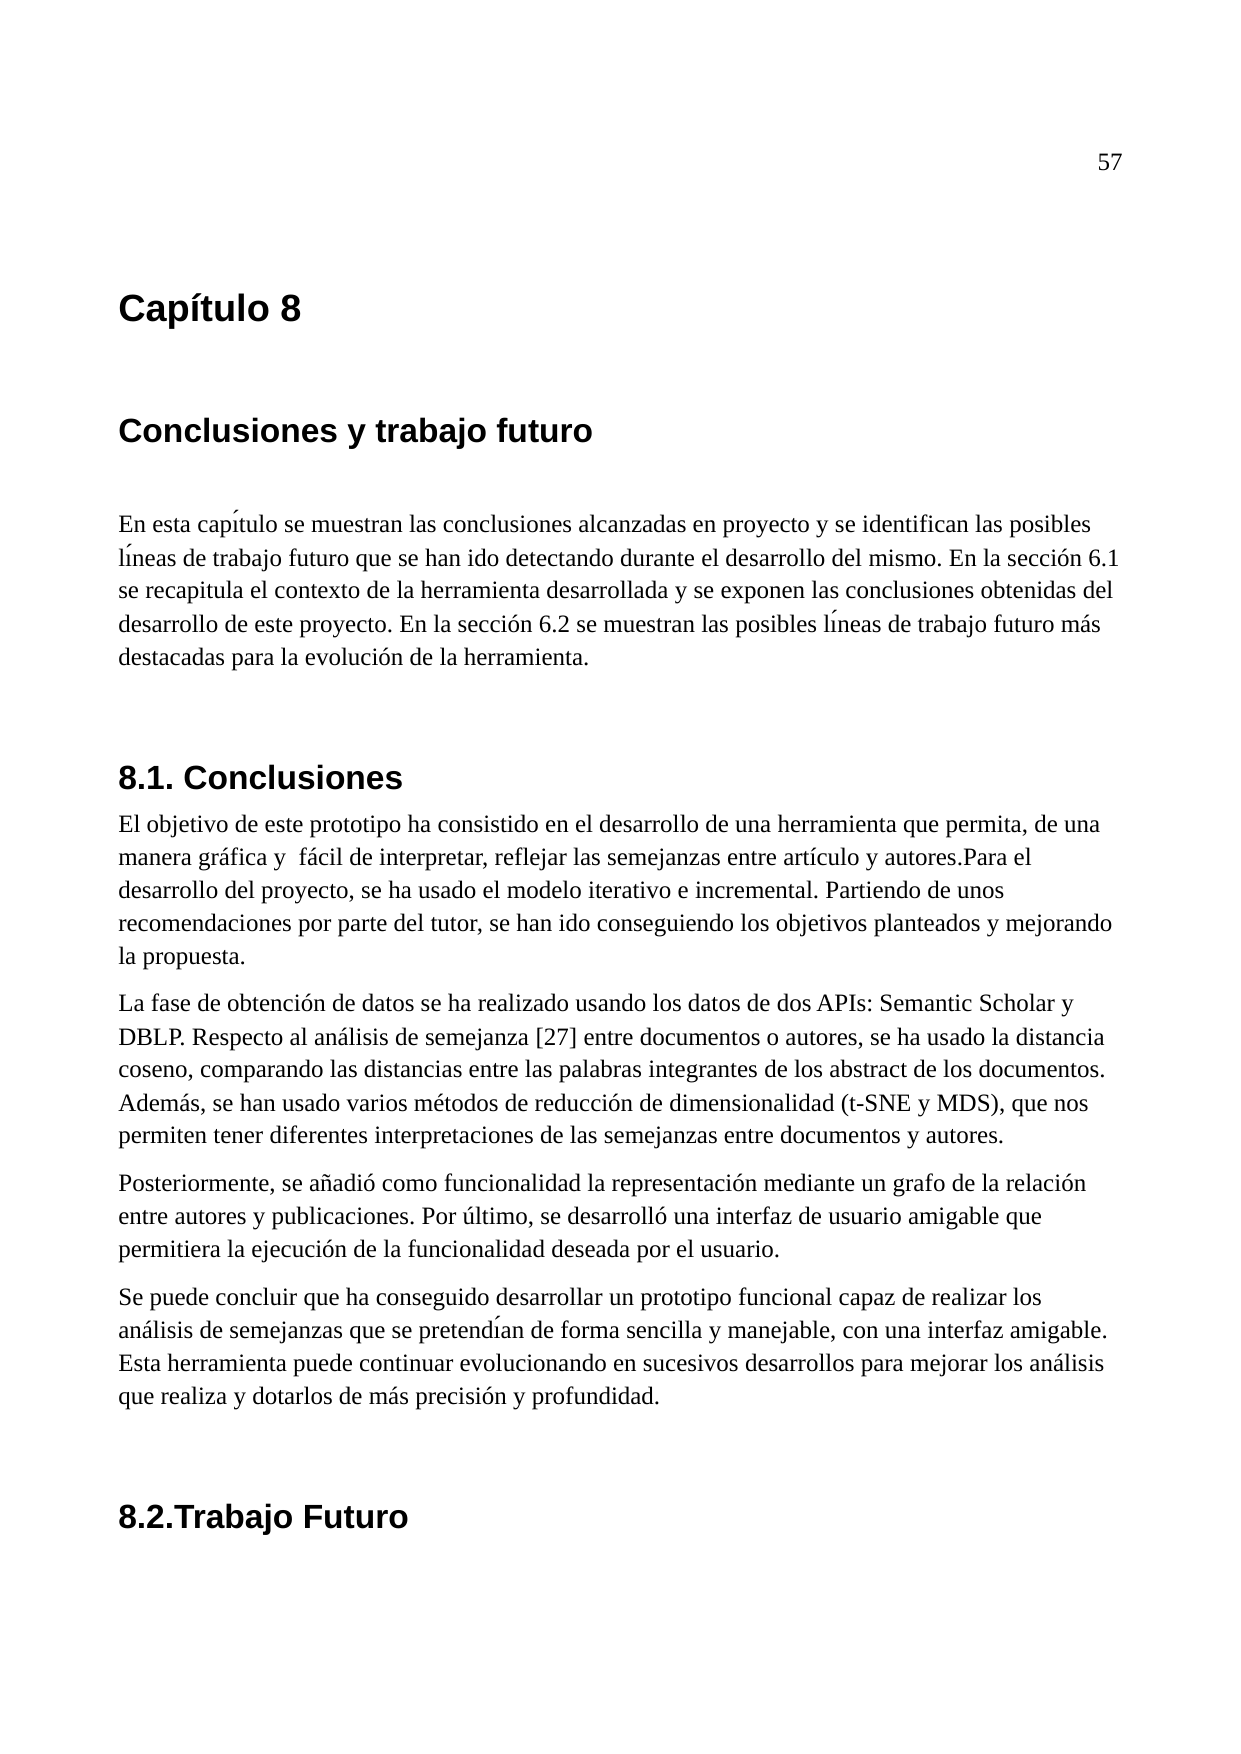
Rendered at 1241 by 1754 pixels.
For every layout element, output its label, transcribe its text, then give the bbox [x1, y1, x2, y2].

subtitle Capítulo 8 [118, 286, 1122, 330]
subtitle 8.1. Conclusiones [118, 758, 1122, 796]
text El objetivo de este prototipo ha consistido en el desarrollo de una herramienta que permita, de una manera gráfica y fácil de interpretar, reflejar las semejanzas entre artículo y autores.Para el desarrollo del proyecto, se ha usado el modelo iterativo e incremental. Partiendo de unos recomendaciones por parte del tutor, se han ido conseguiendo los objetivos planteados y mejorando la propuesta. [118, 809, 1122, 970]
text Se puede concluir que ha conseguido desarrollar un prototipo funcional capaz de realizar los análisis de semejanzas que se pretendı́an de forma sencilla y manejable, con una interfaz amigable. Esta herramienta puede continuar evolucionando en sucesivos desarrollos para mejorar los análisis que realiza y dotarlos de más precisión y profundidad. [118, 1282, 1122, 1410]
text En esta capı́tulo se muestran las conclusiones alcanzadas en proyecto y se identifican las posibles lı́neas de trabajo futuro que se han ido detectando durante el desarrollo del mismo. En la sección 6.1 se recapitula el contexto de la herramienta desarrollada y se exponen las conclusiones obtenidas del desarrollo de este proyecto. En la sección 6.2 se muestran las posibles lı́neas de trabajo futuro más destacadas para la evolución de la herramienta. [118, 509, 1122, 670]
subtitle 8.2.Trabajo Futuro [118, 1497, 1122, 1536]
text La fase de obtención de datos se ha realizado usando los datos de dos APIs: Semantic Scholar y DBLP. Respecto al análisis de semejanza [27] entre documentos o autores, se ha usado la distancia coseno, comparando las distancias entre las palabras integrantes de los abstract de los documentos. Además, se han usado varios métodos de reducción de dimensionalidad (t-SNE y MDS), que nos permiten tener diferentes interpretaciones de las semejanzas entre documentos y autores. [118, 988, 1122, 1149]
text Posteriormente, se añadió como funcionalidad la representación mediante un grafo de la relación entre autores y publicaciones. Por último, se desarrolló una interfaz de usuario amigable que permitiera la ejecución de la funcionalidad deseada por el usuario. [118, 1168, 1122, 1263]
subtitle Conclusiones y trabajo futuro [118, 411, 1122, 449]
